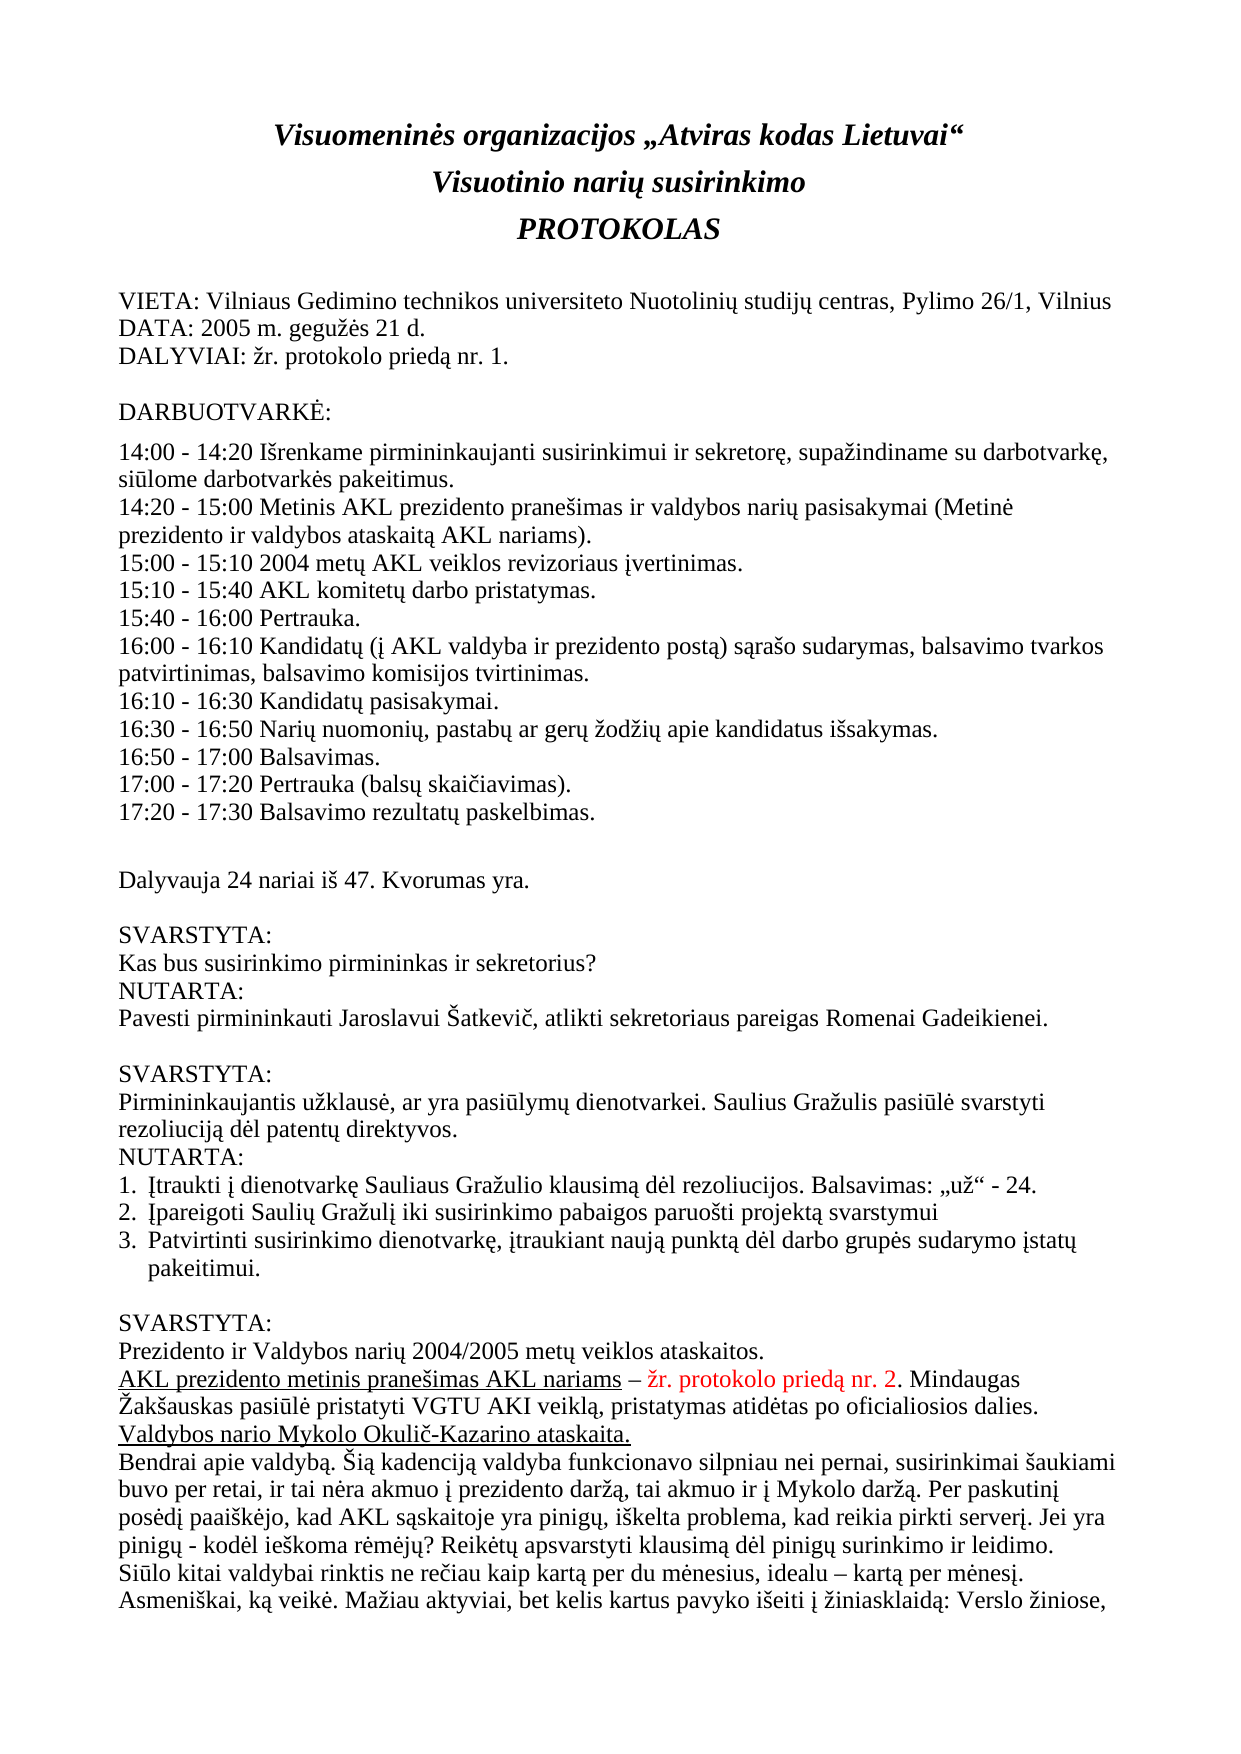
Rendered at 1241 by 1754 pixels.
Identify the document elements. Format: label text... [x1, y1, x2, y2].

text Pirmininkaujantis užklausė, ar yra pasiūlymų dienotvarkei. Saulius Gražulis pasiūlė svarstyti rezoliuciją dėl patentų direktyvos. [118, 1088, 1122, 1143]
text SVARSTYTA: [118, 1309, 1122, 1337]
list Įtraukti į dienotvarkę Sauliaus Gražulio klausimą dėl rezoliucijos. Balsavimas: „už“ - 24. [118, 1171, 1122, 1198]
text DARBUOTVARKĖ: [118, 398, 1122, 425]
text Siūlo kitai valdybai rinktis ne rečiau kaip kartą per du mėnesius, idealu – kartą per mėnesį. [118, 1559, 1122, 1586]
text Kas bus susirinkimo pirmininkas ir sekretorius? [118, 949, 1122, 977]
text Dalyvauja 24 nariai iš 47. Kvorumas yra. [118, 866, 1122, 894]
text Pavesti pirmininkauti Jaroslavui Šatkevič, atlikti sekretoriaus pareigas Romenai Gadeikienei. [118, 1004, 1122, 1032]
text VIETA: Vilniaus Gedimino technikos universiteto Nuotolinių studijų centras, Pylimo 26/1, Vilnius [118, 287, 1122, 314]
text Valdybos nario Mykolo Okulič-Kazarino ataskaita. [118, 1420, 1122, 1448]
text 14:00 - 14:20 Išrenkame pirmininkaujanti susirinkimui ir sekretorę, supažindiname su darbotvarkę, siūlome darbotvarkės pakeitimus. 14:20 - 15:00 Metinis AKL prezidento pranešimas ir valdybos narių pasisakymai (Metinė prezidento ir valdybos ataskaitą AKL nariams). 15:00 - 15:10 2004 metų AKL veiklos revizoriaus įvertinimas. 15:10 - 15:40 AKL komitetų darbo pristatymas. 15:40 - 16:00 Pertrauka. 16:00 - 16:10 Kandidatų (į AKL valdyba ir prezidento postą) sąrašo sudarymas, balsavimo tvarkos patvirtinimas, balsavimo komisijos tvirtinimas. 16:10 - 16:30 Kandidatų pasisakymai. 16:30 - 16:50 Narių nuomonių, pastabų ar gerų žodžių apie kandidatus išsakymas. 16:50 - 17:00 Balsavimas. 17:00 - 17:20 Pertrauka (balsų skaičiavimas). 17:20 - 17:30 Balsavimo rezultatų paskelbimas. [118, 438, 1122, 826]
text Asmeniškai, ką veikė. Mažiau aktyviai, bet kelis kartus pavyko išeiti į žiniasklaidą: Verslo žiniose, [118, 1586, 1122, 1614]
text SVARSTYTA: [118, 1060, 1122, 1088]
list Įpareigoti Saulių Gražulį iki susirinkimo pabaigos paruošti projektą svarstymui [118, 1198, 1122, 1226]
text Prezidento ir Valdybos narių 2004/2005 metų veiklos ataskaitos. [118, 1337, 1122, 1365]
text AKL prezidento metinis pranešimas AKL nariams – žr. protokolo priedą nr. 2. Mindaugas Žakšauskas pasiūlė pristatyti VGTU AKI veiklą, pristatymas atidėtas po oficialiosios dalies. [118, 1365, 1122, 1420]
subtitle Visuomeninės organizacijos „Atviras kodas Lietuvai“ [118, 118, 1122, 153]
text Bendrai apie valdybą. Šią kadenciją valdyba funkcionavo silpniau nei pernai, susirinkimai šaukiami buvo per retai, ir tai nėra akmuo į prezidento daržą, tai akmuo ir į Mykolo daržą. Per paskutinį posėdį paaiškėjo, kad AKL sąskaitoje yra pinigų, iškelta problema, kad reikia pirkti serverį. Jei yra pinigų - kodėl ieškoma rėmėjų? Reikėtų apsvarstyti klausimą dėl pinigų surinkimo ir leidimo. [118, 1448, 1122, 1559]
text NUTARTA: [118, 977, 1122, 1004]
subtitle Visuotinio narių susirinkimo [118, 165, 1122, 199]
subtitle PROTOKOLAS [118, 212, 1122, 247]
text NUTARTA: [118, 1143, 1122, 1171]
text DATA: 2005 m. gegužės 21 d. [118, 314, 1122, 342]
text DALYVIAI: žr. protokolo priedą nr. 1. [118, 342, 1122, 370]
list Patvirtinti susirinkimo dienotvarkę, įtraukiant naują punktą dėl darbo grupės sudarymo įstatų pakeitimui. [118, 1226, 1122, 1282]
text SVARSTYTA: [118, 921, 1122, 949]
